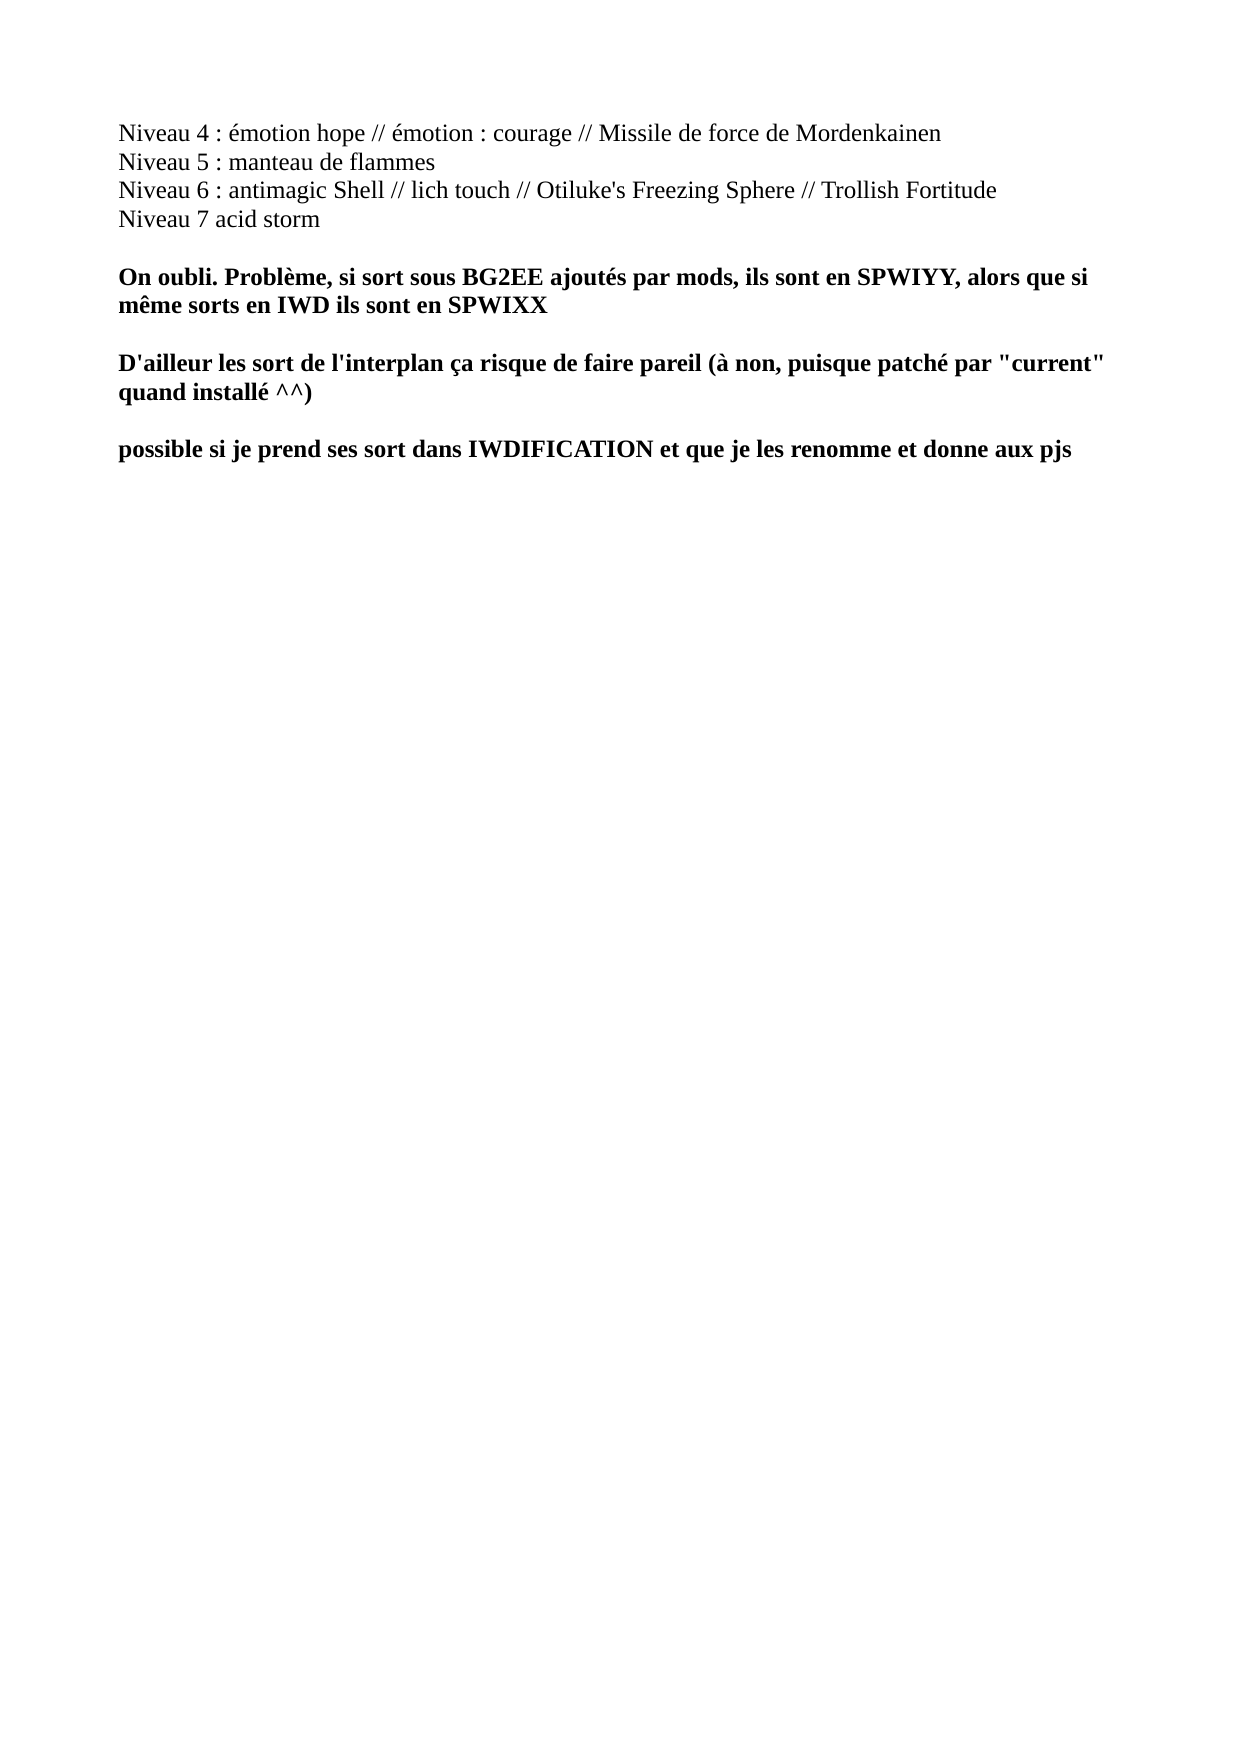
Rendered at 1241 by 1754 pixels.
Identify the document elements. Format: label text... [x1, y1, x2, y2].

text Niveau 6 : antimagic Shell // lich touch // Otiluke's Freezing Sphere // Trollish Fortitude [118, 176, 1122, 204]
text D'ailleur les sort de l'interplan ça risque de faire pareil (à non, puisque patché par "current" quand installé ^^) [118, 348, 1122, 406]
text Niveau 7 acid storm [118, 204, 1122, 233]
text possible si je prend ses sort dans IWDIFICATION et que je les renomme et donne aux pjs [118, 434, 1122, 463]
text Niveau 5 : manteau de flammes [118, 147, 1122, 176]
text Niveau 4 : émotion hope // émotion : courage // Missile de force de Mordenkainen [118, 118, 1122, 147]
text On oubli. Problème, si sort sous BG2EE ajoutés par mods, ils sont en SPWIYY, alors que si même sorts en IWD ils sont en SPWIXX [118, 262, 1122, 319]
